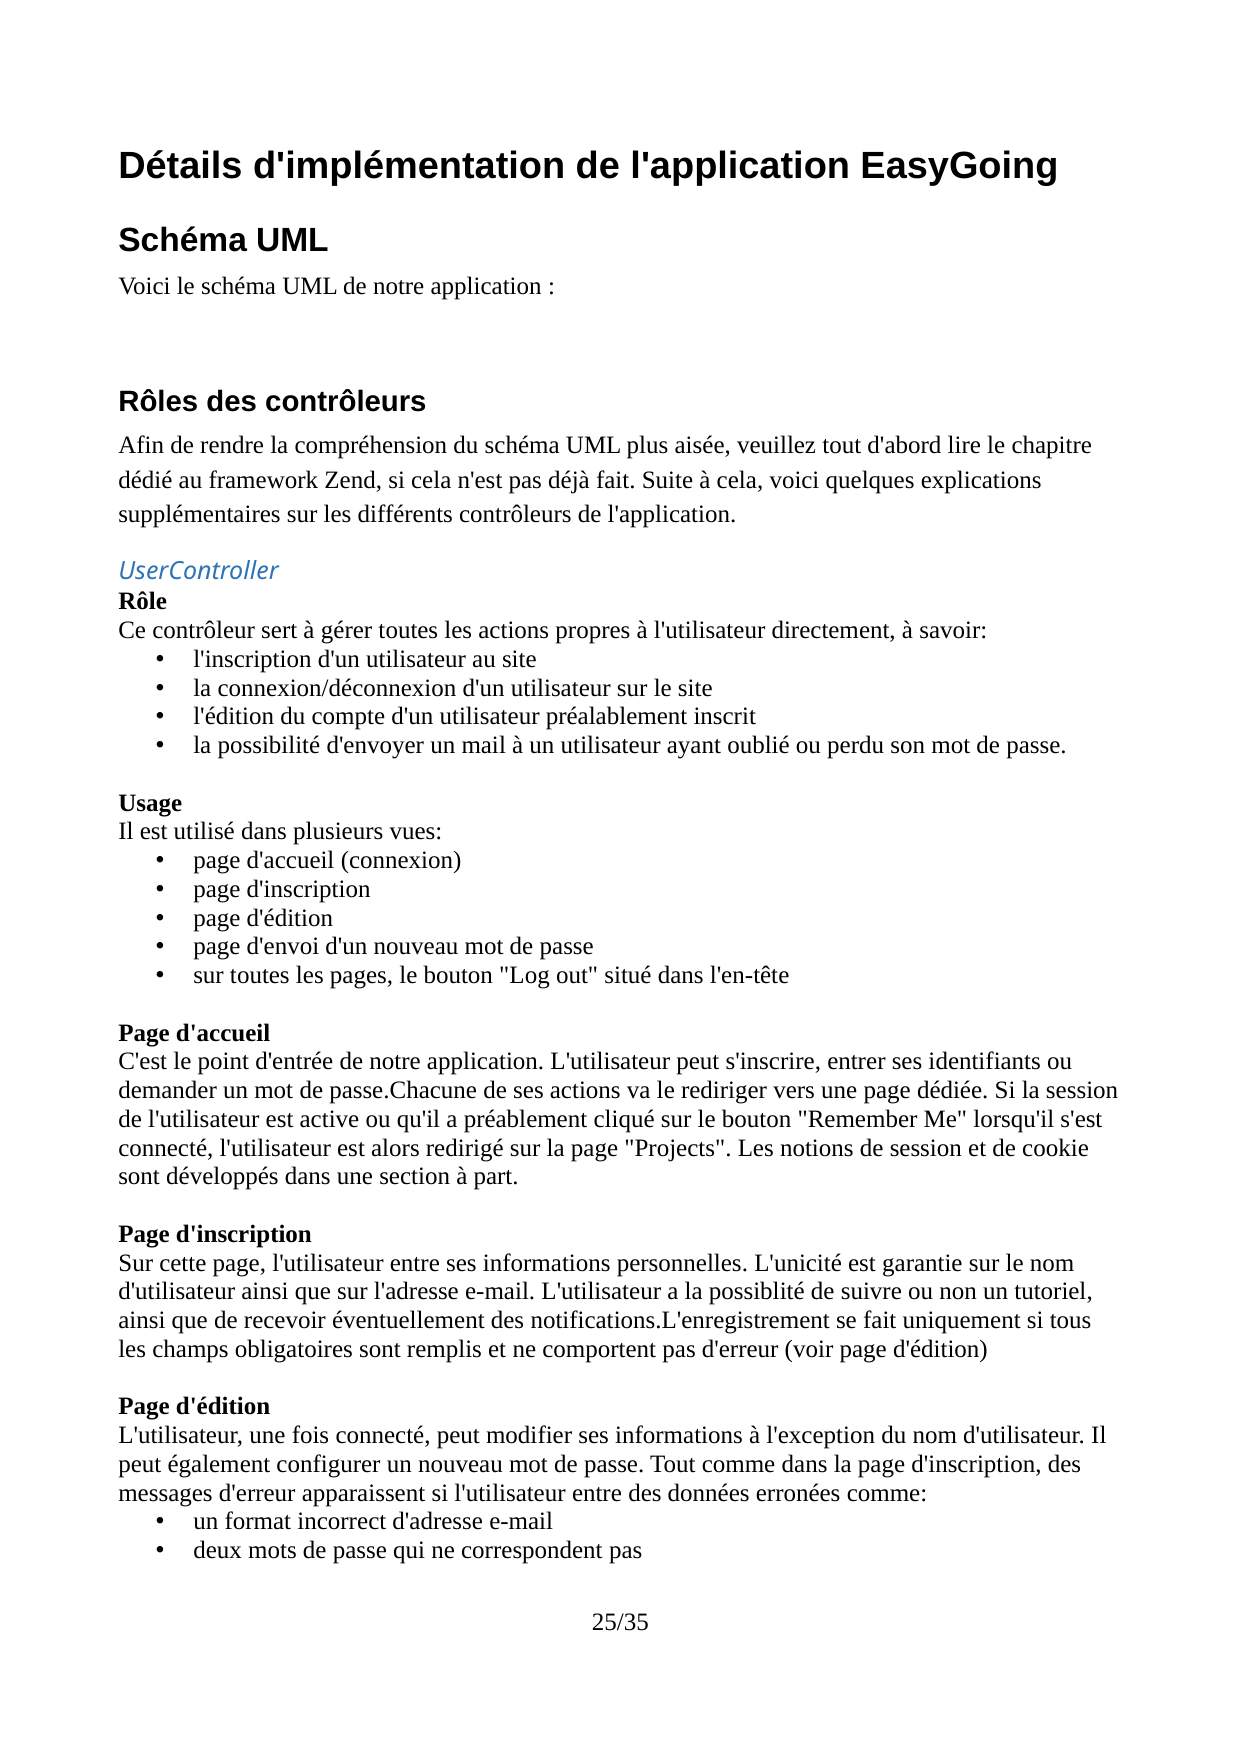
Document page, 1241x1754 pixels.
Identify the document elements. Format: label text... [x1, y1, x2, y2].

text C'est le point d'entrée de notre application. L'utilisateur peut s'inscrire, entrer ses identifiants ou demander un mot de passe.Chacune de ses actions va le rediriger vers une page dédiée. Si la session de l'utilisateur est active ou qu'il a préablement cliqué sur le bouton "Remember Me" lorsqu'il s'est connecté, l'utilisateur est alors redirigé sur la page "Projects". Les notions de session et de cookie sont développés dans une section à part. [118, 1046, 1122, 1190]
text Usage [118, 788, 1122, 816]
subtitle Rôles des contrôleurs [118, 384, 1122, 418]
subtitle Détails d'implémentation de l'application EasyGoing [118, 143, 1122, 187]
subtitle Schéma UML [118, 220, 1122, 259]
list la connexion/déconnexion d'un utilisateur sur le site [156, 673, 1122, 701]
text Voici le schéma UML de notre application : [118, 271, 1122, 300]
list la possibilité d'envoyer un mail à un utilisateur ayant oublié ou perdu son mot de passe. [156, 730, 1122, 759]
text Page d'édition [118, 1391, 1122, 1420]
list l'inscription d'un utilisateur au site [156, 644, 1122, 673]
text Afin de rendre la compréhension du schéma UML plus aisée, veuillez tout d'abord lire le chapitre dédié au framework Zend, si cela n'est pas déjà fait. Suite à cela, voici quelques explications supplémentaires sur les différents contrôleurs de l'application. [118, 430, 1122, 528]
list page d'envoi d'un nouveau mot de passe [156, 931, 1122, 960]
text L'utilisateur, une fois connecté, peut modifier ses informations à l'exception du nom d'utilisateur. Il peut également configurer un nouveau mot de passe. Tout comme dans la page d'inscription, des messages d'erreur apparaissent si l'utilisateur entre des données erronées comme: [118, 1420, 1122, 1506]
list page d'édition [156, 903, 1122, 931]
text Page d'accueil [118, 1018, 1122, 1046]
text Il est utilisé dans plusieurs vues: [118, 816, 1122, 845]
list deux mots de passe qui ne correspondent pas [156, 1535, 1122, 1564]
text Sur cette page, l'utilisateur entre ses informations personnelles. L'unicité est garantie sur le nom d'utilisateur ainsi que sur l'adresse e-mail. L'utilisateur a la possiblité de suivre ou non un tutoriel, ainsi que de recevoir éventuellement des notifications.L'enregistrement se fait uniquement si tous les champs obligatoires sont remplis et ne comportent pas d'erreur (voir page d'édition) [118, 1248, 1122, 1363]
list l'édition du compte d'un utilisateur préalablement inscrit [156, 701, 1122, 730]
list sur toutes les pages, le bouton "Log out" situé dans l'en-tête [156, 960, 1122, 989]
text Ce contrôleur sert à gérer toutes les actions propres à l'utilisateur directement, à savoir: [118, 615, 1122, 644]
list page d'accueil (connexion) [156, 845, 1122, 874]
text Page d'inscription [118, 1219, 1122, 1248]
list page d'inscription [156, 874, 1122, 903]
subtitle UserController [118, 552, 1122, 586]
list un format incorrect d'adresse e-mail [156, 1506, 1122, 1535]
text Rôle [118, 586, 1122, 615]
